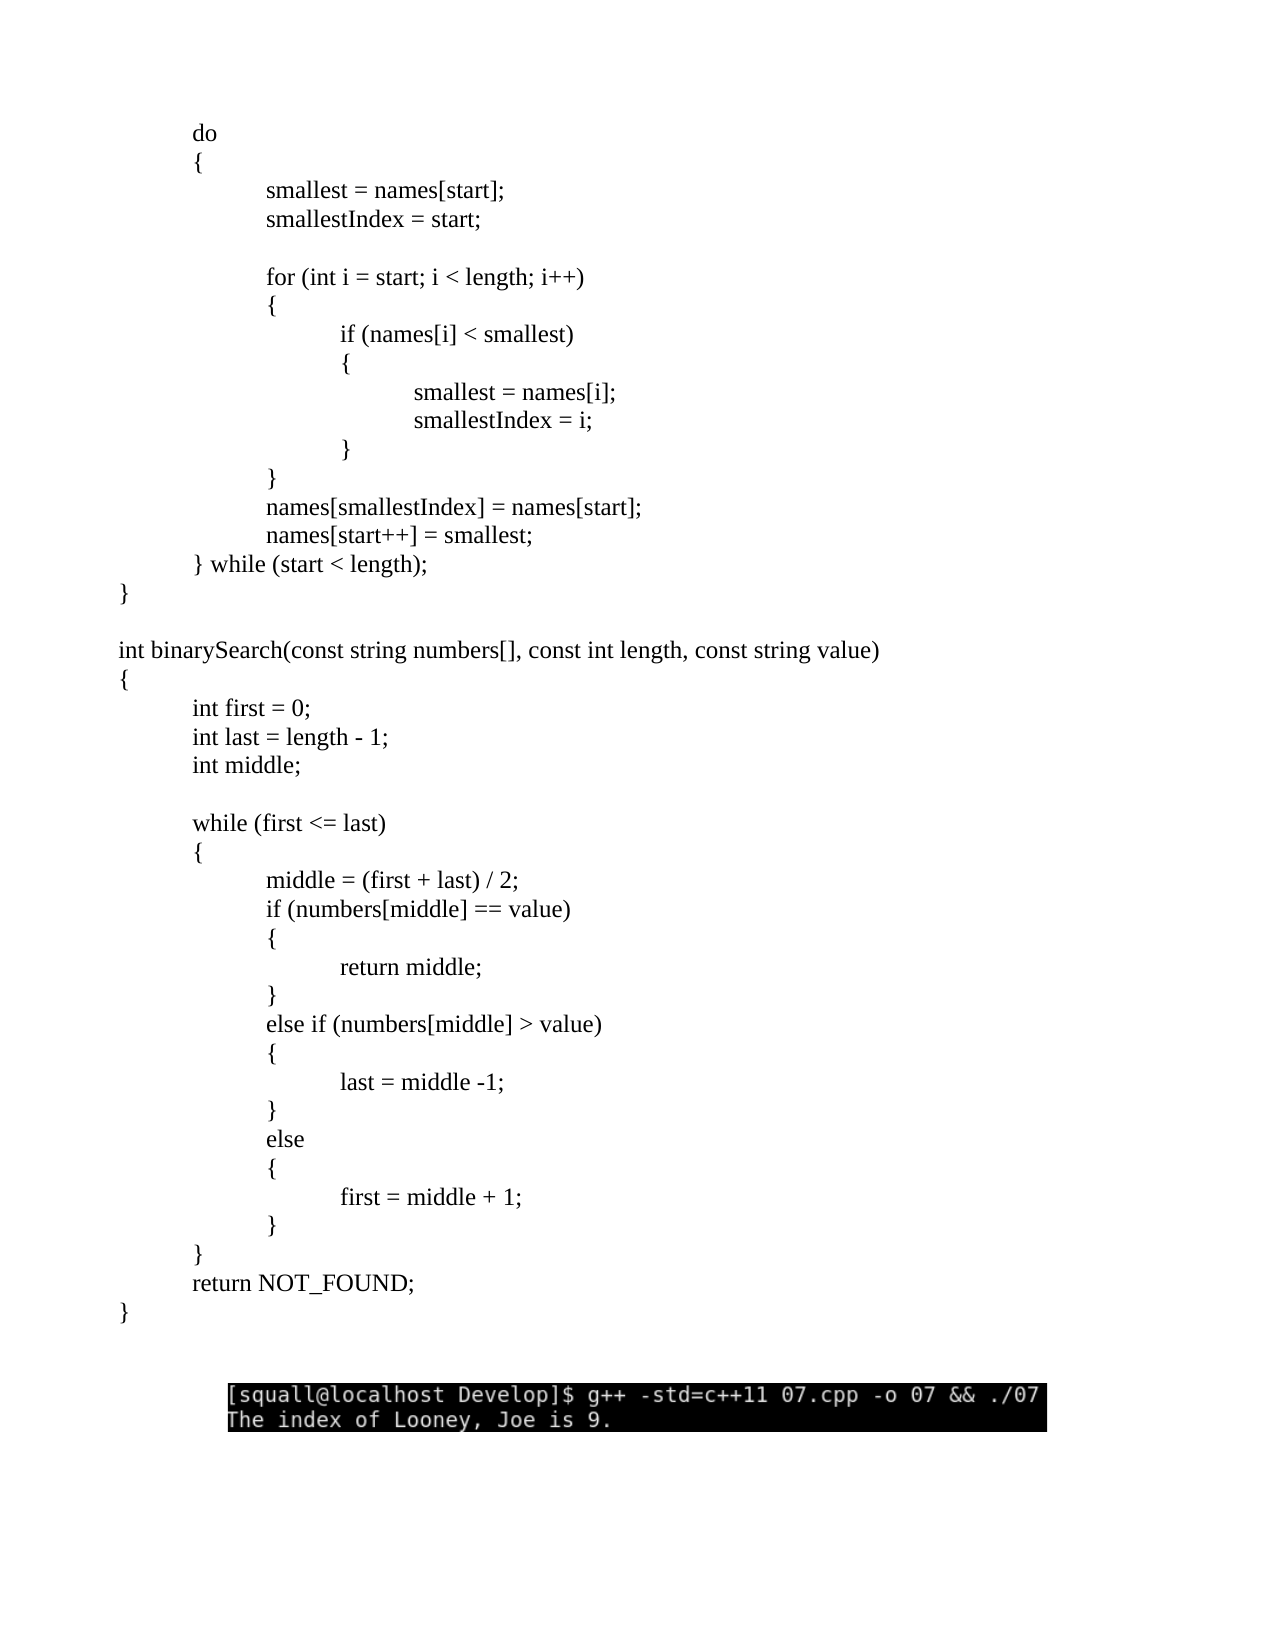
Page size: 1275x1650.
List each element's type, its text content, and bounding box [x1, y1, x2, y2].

text last = middle -1; [118, 1067, 1157, 1096]
text if (names[i] < smallest) [118, 319, 1157, 348]
text } [118, 981, 1157, 1009]
text int first = 0; [118, 693, 1157, 722]
text } [118, 463, 1157, 492]
text { [118, 664, 1157, 693]
text names[smallestIndex] = names[start]; [118, 492, 1157, 521]
text return middle; [118, 952, 1157, 981]
text } [118, 1211, 1157, 1239]
text else if (numbers[middle] > value) [118, 1009, 1157, 1038]
text { [118, 1153, 1157, 1182]
text { [118, 348, 1157, 377]
text for (int i = start; i < length; i++) [118, 262, 1157, 291]
text smallest = names[i]; [118, 377, 1157, 406]
text while (first <= last) [118, 808, 1157, 837]
text middle = (first + last) / 2; [118, 866, 1157, 894]
text smallestIndex = start; [118, 204, 1157, 233]
text smallestIndex = i; [118, 406, 1157, 434]
text { [118, 291, 1157, 319]
text { [118, 923, 1157, 952]
text { [118, 837, 1157, 866]
text do [118, 118, 1157, 147]
text smallest = names[start]; [118, 176, 1157, 204]
text int middle; [118, 751, 1157, 779]
text { [118, 147, 1157, 176]
text } [118, 434, 1157, 463]
text first = middle + 1; [118, 1182, 1157, 1211]
text if (numbers[middle] == value) [118, 894, 1157, 923]
text int last = length - 1; [118, 722, 1157, 751]
text } [118, 1096, 1157, 1124]
text int binarySearch(const string numbers[], const int length, const string value) [118, 636, 1157, 664]
picture [227, 1383, 1048, 1432]
text } [118, 1239, 1157, 1268]
text else [118, 1124, 1157, 1153]
text } [118, 1297, 1157, 1326]
text { [118, 1038, 1157, 1067]
text } [118, 578, 1157, 607]
text names[start++] = smallest; [118, 521, 1157, 549]
text } while (start < length); [118, 549, 1157, 578]
text return NOT_FOUND; [118, 1268, 1157, 1297]
